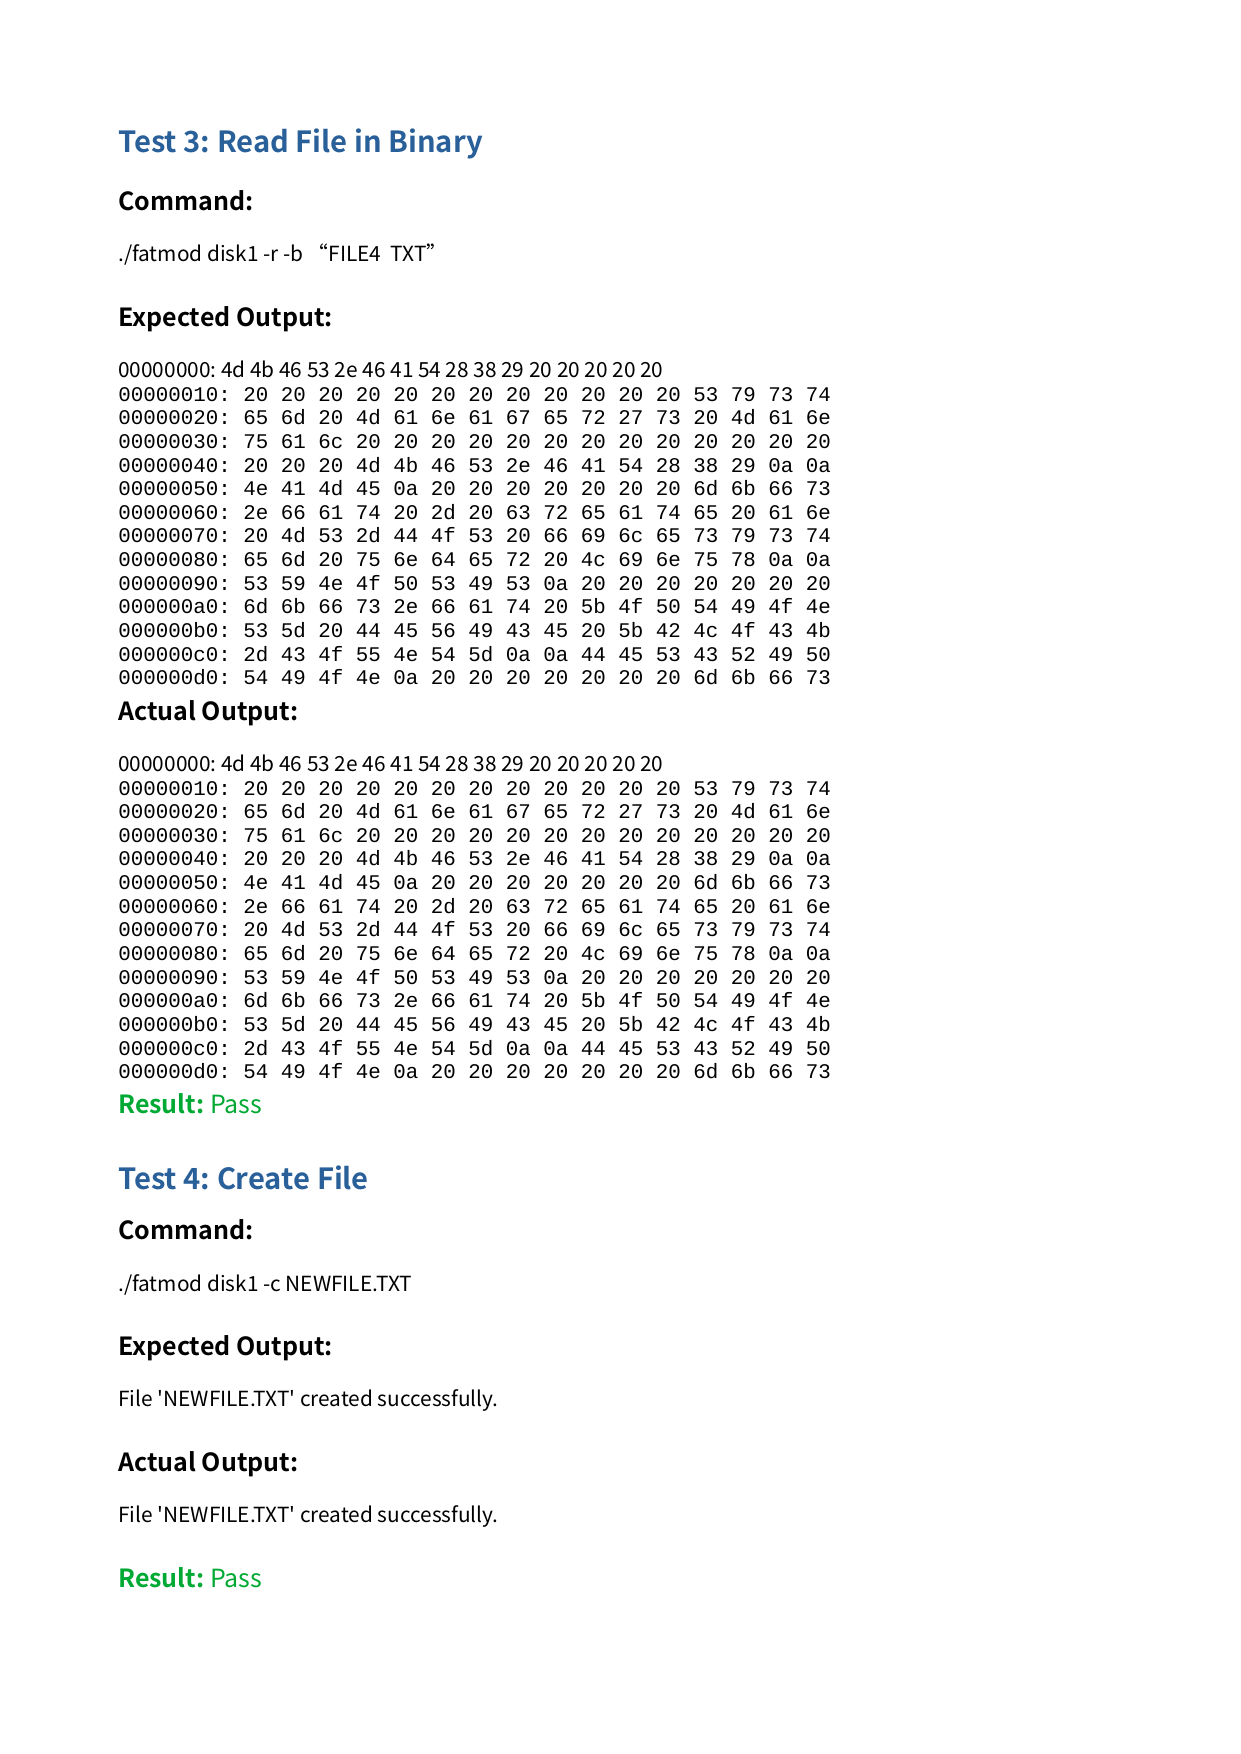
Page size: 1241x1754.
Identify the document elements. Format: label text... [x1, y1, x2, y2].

text Expected Output: [118, 1326, 1122, 1363]
text 00000020: 65 6d 20 4d 61 6e 61 67 65 72 27 73 20 4d 61 6e [118, 801, 1122, 825]
text 00000080: 65 6d 20 75 6e 64 65 72 20 4c 69 6e 75 78 0a 0a [118, 549, 1122, 573]
text 00000000: 4d 4b 46 53 2e 46 41 54 28 38 29 20 20 20 20 20 [118, 353, 1122, 384]
text Result: Pass [118, 1558, 1122, 1594]
text 00000050: 4e 41 4d 45 0a 20 20 20 20 20 20 20 6d 6b 66 73 [118, 872, 1122, 896]
text 00000060: 2e 66 61 74 20 2d 20 63 72 65 61 74 65 20 61 6e [118, 502, 1122, 526]
text 000000c0: 2d 43 4f 55 4e 54 5d 0a 0a 44 45 53 43 52 49 50 [118, 1038, 1122, 1061]
text File 'NEWFILE.TXT' created successfully. [118, 1499, 1122, 1529]
text ./fatmod disk1 -c NEWFILE.TXT [118, 1267, 1122, 1297]
text 00000010: 20 20 20 20 20 20 20 20 20 20 20 20 53 79 73 74 [118, 777, 1122, 801]
text 000000b0: 53 5d 20 44 45 56 49 43 45 20 5b 42 4c 4f 43 4b [118, 620, 1122, 644]
text 00000040: 20 20 20 4d 4b 46 53 2e 46 41 54 28 38 29 0a 0a [118, 454, 1122, 478]
text 000000d0: 54 49 4f 4e 0a 20 20 20 20 20 20 20 6d 6b 66 73 [118, 667, 1122, 691]
text 00000090: 53 59 4e 4f 50 53 49 53 0a 20 20 20 20 20 20 20 [118, 573, 1122, 596]
text 00000030: 75 61 6c 20 20 20 20 20 20 20 20 20 20 20 20 20 [118, 431, 1122, 454]
text 000000a0: 6d 6b 66 73 2e 66 61 74 20 5b 4f 50 54 49 4f 4e [118, 596, 1122, 620]
text Command: [118, 181, 1122, 217]
text 00000070: 20 4d 53 2d 44 4f 53 20 66 69 6c 65 73 79 73 74 [118, 919, 1122, 943]
text 00000060: 2e 66 61 74 20 2d 20 63 72 65 61 74 65 20 61 6e [118, 896, 1122, 919]
text 00000080: 65 6d 20 75 6e 64 65 72 20 4c 69 6e 75 78 0a 0a [118, 943, 1122, 967]
text Actual Output: [118, 1442, 1122, 1479]
text 00000070: 20 4d 53 2d 44 4f 53 20 66 69 6c 65 73 79 73 74 [118, 526, 1122, 549]
text 000000b0: 53 5d 20 44 45 56 49 43 45 20 5b 42 4c 4f 43 4b [118, 1014, 1122, 1038]
text Command: [118, 1211, 1122, 1247]
text 00000010: 20 20 20 20 20 20 20 20 20 20 20 20 53 79 73 74 [118, 384, 1122, 407]
text ./fatmod disk1 -r -b “FILE4 TXT” [118, 237, 1122, 268]
text 00000000: 4d 4b 46 53 2e 46 41 54 28 38 29 20 20 20 20 20 [118, 747, 1122, 777]
text 00000020: 65 6d 20 4d 61 6e 61 67 65 72 27 73 20 4d 61 6e [118, 407, 1122, 431]
text 000000d0: 54 49 4f 4e 0a 20 20 20 20 20 20 20 6d 6b 66 73 [118, 1061, 1122, 1085]
text 00000090: 53 59 4e 4f 50 53 49 53 0a 20 20 20 20 20 20 20 [118, 967, 1122, 990]
text 000000c0: 2d 43 4f 55 4e 54 5d 0a 0a 44 45 53 43 52 49 50 [118, 644, 1122, 667]
text Result: Pass [118, 1085, 1122, 1121]
text 00000030: 75 61 6c 20 20 20 20 20 20 20 20 20 20 20 20 20 [118, 825, 1122, 848]
text Expected Output: [118, 297, 1122, 333]
text File 'NEWFILE.TXT' created successfully. [118, 1383, 1122, 1413]
text 00000050: 4e 41 4d 45 0a 20 20 20 20 20 20 20 6d 6b 66 73 [118, 478, 1122, 502]
subtitle Test 4: Create File [118, 1156, 1122, 1198]
text 000000a0: 6d 6b 66 73 2e 66 61 74 20 5b 4f 50 54 49 4f 4e [118, 990, 1122, 1014]
text 00000040: 20 20 20 4d 4b 46 53 2e 46 41 54 28 38 29 0a 0a [118, 848, 1122, 872]
text Actual Output: [118, 691, 1122, 727]
text Test 3: Read File in Binary [118, 118, 1122, 160]
